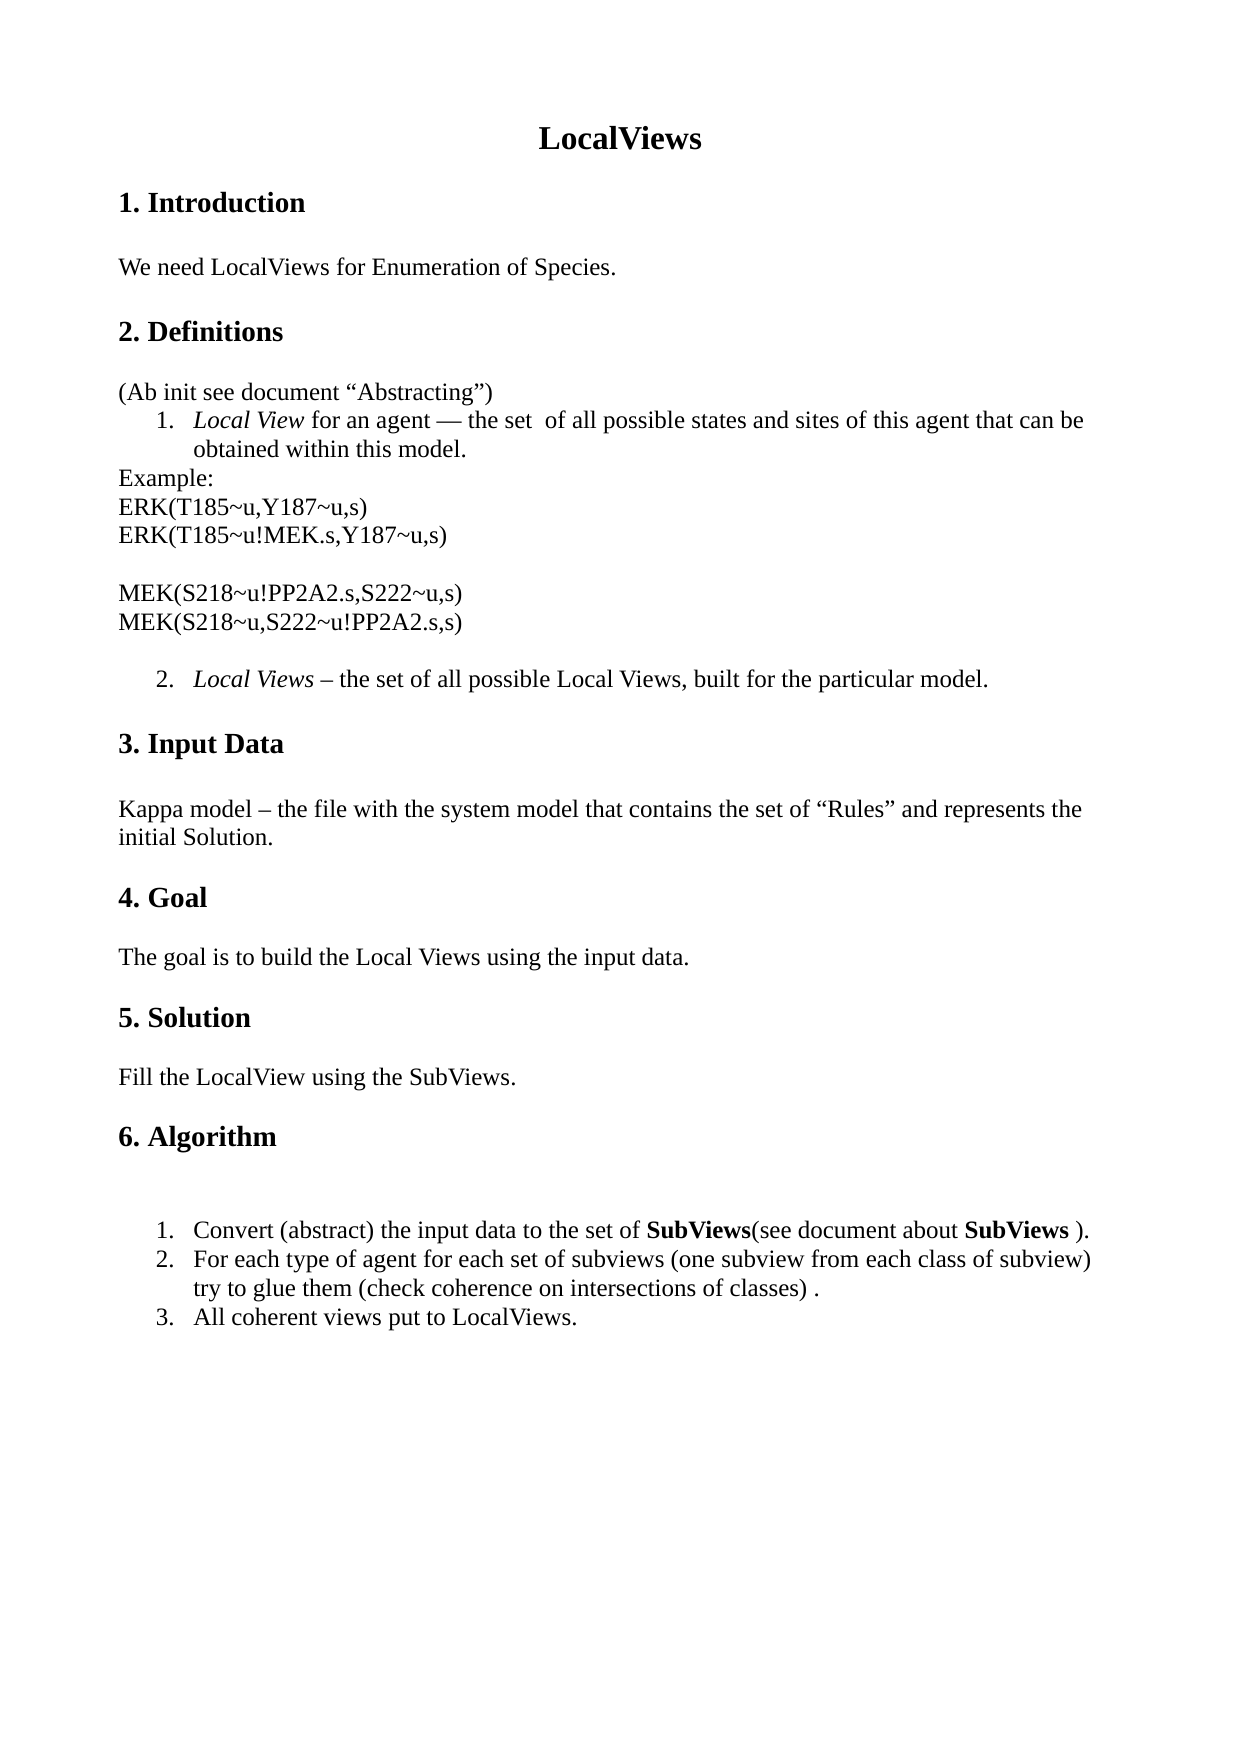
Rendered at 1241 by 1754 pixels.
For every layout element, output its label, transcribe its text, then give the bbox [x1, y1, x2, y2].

list Local View for an agent — the set of all possible states and sites of this agent that can be obtained within this model. [156, 406, 1122, 463]
text ERK(T185~u,Y187~u,s) [118, 492, 1122, 521]
text Example: [118, 463, 1122, 492]
text Kappa model – the file with the system model that contains the set of “Rules” and represents the initial Solution. [118, 794, 1122, 880]
text We need LocalViews for Enumeration of Species. [118, 252, 1122, 281]
text MEK(S218~u,S222~u!PP2A2.s,s) [118, 607, 1122, 636]
text 1. Introduction [118, 156, 1122, 219]
text 2. Definitions [118, 281, 1122, 348]
text Fill the LocalView using the SubViews. [118, 1062, 1122, 1119]
list Local Views – the set of all possible Local Views, built for the particular model. [156, 664, 1122, 693]
text MEK(S218~u!PP2A2.s,S222~u,s) [118, 578, 1122, 607]
text LocalViews [118, 118, 1122, 156]
text 6. Algorithm [118, 1119, 1122, 1153]
text 3. Input Data [118, 693, 1122, 760]
text (Ab init see document “Abstracting”) [118, 377, 1122, 406]
list For each type of agent for each set of subviews (one subview from each class of subview) try to glue them (check coherence on intersections of classes) . [156, 1244, 1122, 1302]
text 5. Solution [118, 1000, 1122, 1033]
list Convert (abstract) the input data to the set of SubViews(see document about SubViews ). [156, 1215, 1122, 1244]
text ERK(T185~u!MEK.s,Y187~u,s) [118, 521, 1122, 549]
text 4. Goal [118, 880, 1122, 913]
text The goal is to build the Local Views using the input data. [118, 942, 1122, 1000]
list All coherent views put to LocalViews. [156, 1302, 1122, 1330]
